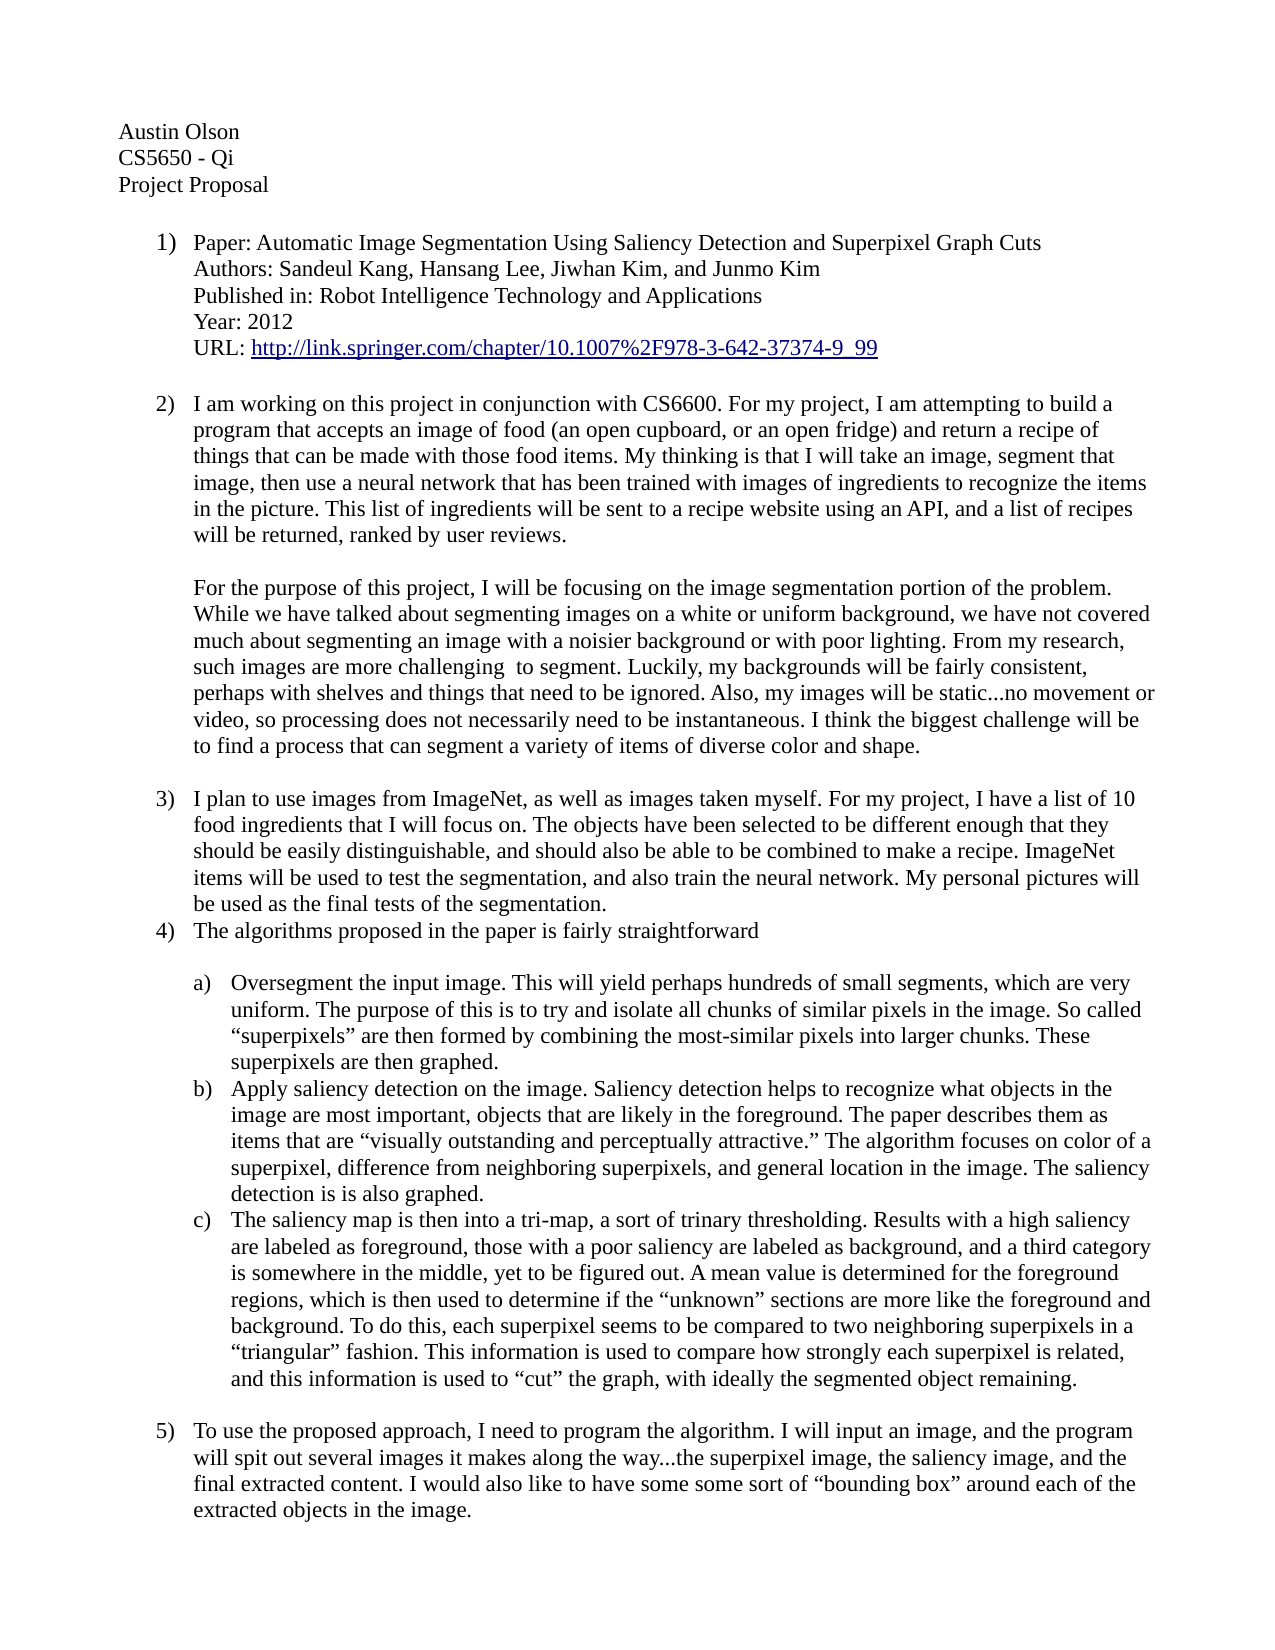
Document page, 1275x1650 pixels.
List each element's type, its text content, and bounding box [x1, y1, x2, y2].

list The saliency map is then into a tri-map, a sort of trinary thresholding. Results with a high saliency are labeled as foreground, those with a poor saliency are labeled as background, and a third category is somewhere in the middle, yet to be figured out. A mean value is determined for the foreground regions, which is then used to determine if the “unknown” sections are more like the foreground and background. To do this, each superpixel seems to be compared to two neighboring superpixels in a “triangular” fashion. This information is used to compare how strongly each superpixel is related, and this information is used to “cut” the graph, with ideally the segmented object remaining. [193, 1207, 1157, 1417]
list Paper: Automatic Image Segmentation Using Saliency Detection and Superpixel Graph Cuts Authors: Sandeul Kang, Hansang Lee, Jiwhan Kim, and Junmo Kim Published in: Robot Intelligence Technology and Applications Year: 2012 URL: http://link.springer.com/chapter/10.1007%2F978-3-642-37374-9_99 [156, 227, 1157, 389]
list I am working on this project in conjunction with CS6600. For my project, I am attempting to build a program that accepts an image of food (an open cupboard, or an open fridge) and return a recipe of things that can be made with those food items. My thinking is that I will take an image, segment that image, then use a neural network that has been trained with images of ingredients to recognize the items in the picture. This list of ingredients will be sent to a recipe website using an API, and a list of recipes will be returned, ranked by user reviews. For the purpose of this project, I will be focusing on the image segmentation portion of the problem. While we have talked about segmenting images on a white or uniform background, we have not covered much about segmenting an image with a noisier background or with poor lighting. From my research, such images are more challenging to segment. Luckily, my backgrounds will be fairly consistent, perhaps with shelves and things that need to be ignored. Also, my images will be static...no movement or video, so processing does not necessarily need to be instantaneous. I think the biggest challenge will be to find a process that can segment a variety of items of diverse color and shape. [156, 389, 1157, 785]
list To use the proposed approach, I need to program the algorithm. I will input an image, and the program will spit out several images it makes along the way...the superpixel image, the saliency image, and the final extracted content. I would also like to have some some sort of “bounding box” around each of the extracted objects in the image. [156, 1417, 1157, 1523]
list Oversegment the input image. This will yield perhaps hundreds of small segments, which are very uniform. The purpose of this is to try and isolate all chunks of similar pixels in the image. So called “superpixels” are then formed by combining the most-similar pixels into larger chunks. These superpixels are then graphed. [193, 969, 1157, 1075]
list I plan to use images from ImageNet, as well as images taken myself. For my project, I have a list of 10 food ingredients that I will focus on. The objects have been selected to be different enough that they should be easily distinguishable, and should also be able to be combined to make a recipe. ImageNet items will be used to test the segmentation, and also train the neural network. My personal pictures will be used as the final tests of the segmentation. [156, 785, 1157, 917]
list The algorithms proposed in the paper is fairly straightforward [156, 917, 1157, 969]
list Apply saliency detection on the image. Saliency detection helps to recognize what objects in the image are most important, objects that are likely in the foreground. The paper describes them as items that are “visually outstanding and perceptually attractive.” The algorithm focuses on color of a superpixel, difference from neighboring superpixels, and general location in the image. The saliency detection is is also graphed. [193, 1075, 1157, 1207]
